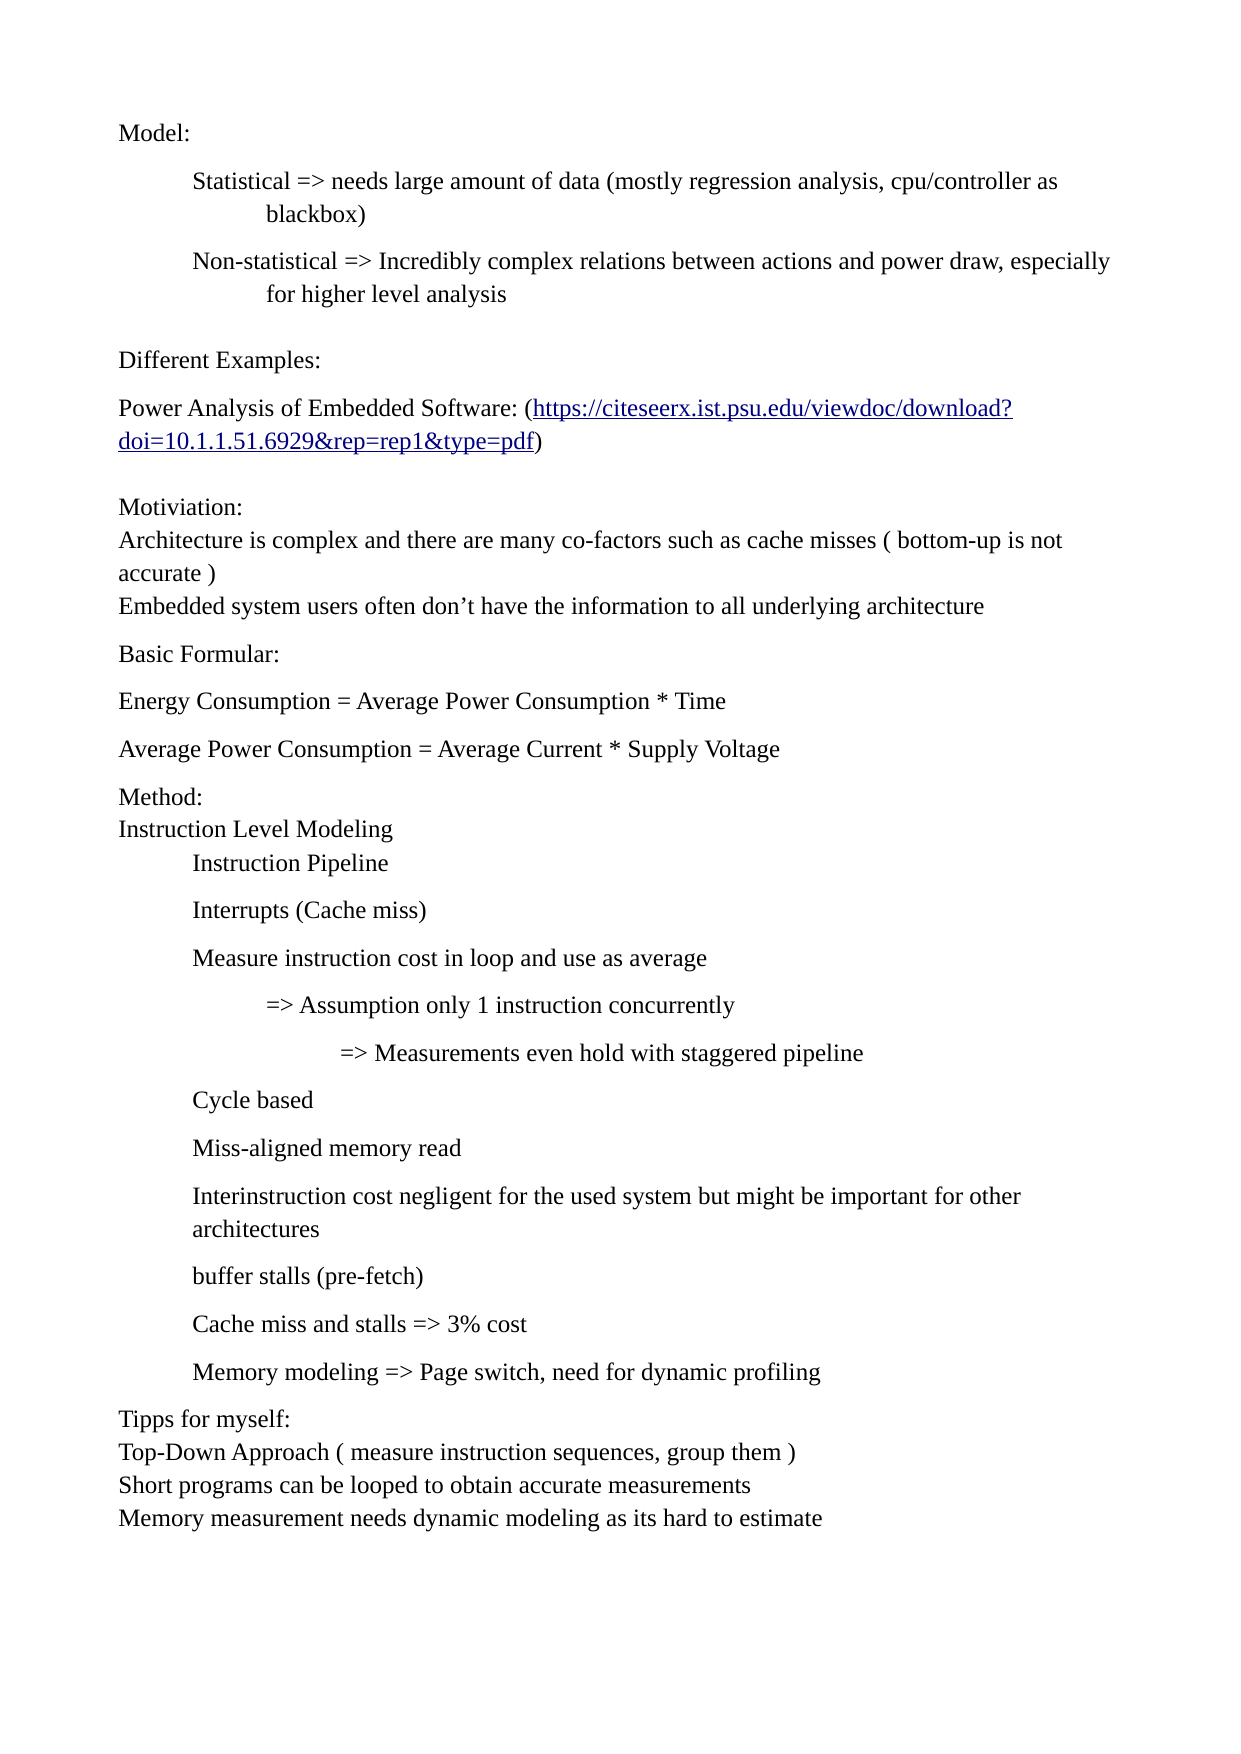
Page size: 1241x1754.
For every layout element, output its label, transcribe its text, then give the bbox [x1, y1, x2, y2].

text Interinstruction cost negligent for the used system but might be important for other architectures [118, 1181, 1122, 1243]
text Power Analysis of Embedded Software: (https://citeseerx.ist.psu.edu/viewdoc/download?doi=10.1.1.51.6929&rep=rep1&type=pdf) Motiviation: Architecture is complex and there are many co-factors such as cache misses ( bottom-up is not accurate ) Embedded system users often don’t have the information to all underlying architecture [118, 393, 1122, 620]
text Measure instruction cost in loop and use as average [118, 943, 1122, 972]
text buffer stalls (pre-fetch) [118, 1261, 1122, 1290]
text Energy Consumption = Average Power Consumption * Time [118, 686, 1122, 715]
text Memory modeling => Page switch, need for dynamic profiling [118, 1357, 1122, 1385]
text Basic Formular: [118, 639, 1122, 667]
text Cache miss and stalls => 3% cost [118, 1309, 1122, 1338]
text Miss-aligned memory read [118, 1133, 1122, 1162]
text => Measurements even hold with staggered pipeline [118, 1038, 1122, 1067]
text Model: [118, 118, 1122, 147]
text Non-statistical => Incredibly complex relations between actions and power draw, especially for higher level analysis Different Examples: [118, 246, 1122, 374]
text => Assumption only 1 instruction concurrently [118, 990, 1122, 1019]
text Method: Instruction Level Modeling Instruction Pipeline [118, 782, 1122, 876]
text Tipps for myself: Top-Down Approach ( measure instruction sequences, group them ) Short programs can be looped to obtain accurate measurements Memory measurement needs dynamic modeling as its hard to estimate [118, 1404, 1122, 1532]
text Average Power Consumption = Average Current * Supply Voltage [118, 734, 1122, 763]
text Statistical => needs large amount of data (mostly regression analysis, cpu/controller as blackbox) [118, 166, 1122, 227]
text Interrupts (Cache miss) [118, 895, 1122, 924]
text Cycle based [118, 1086, 1122, 1114]
